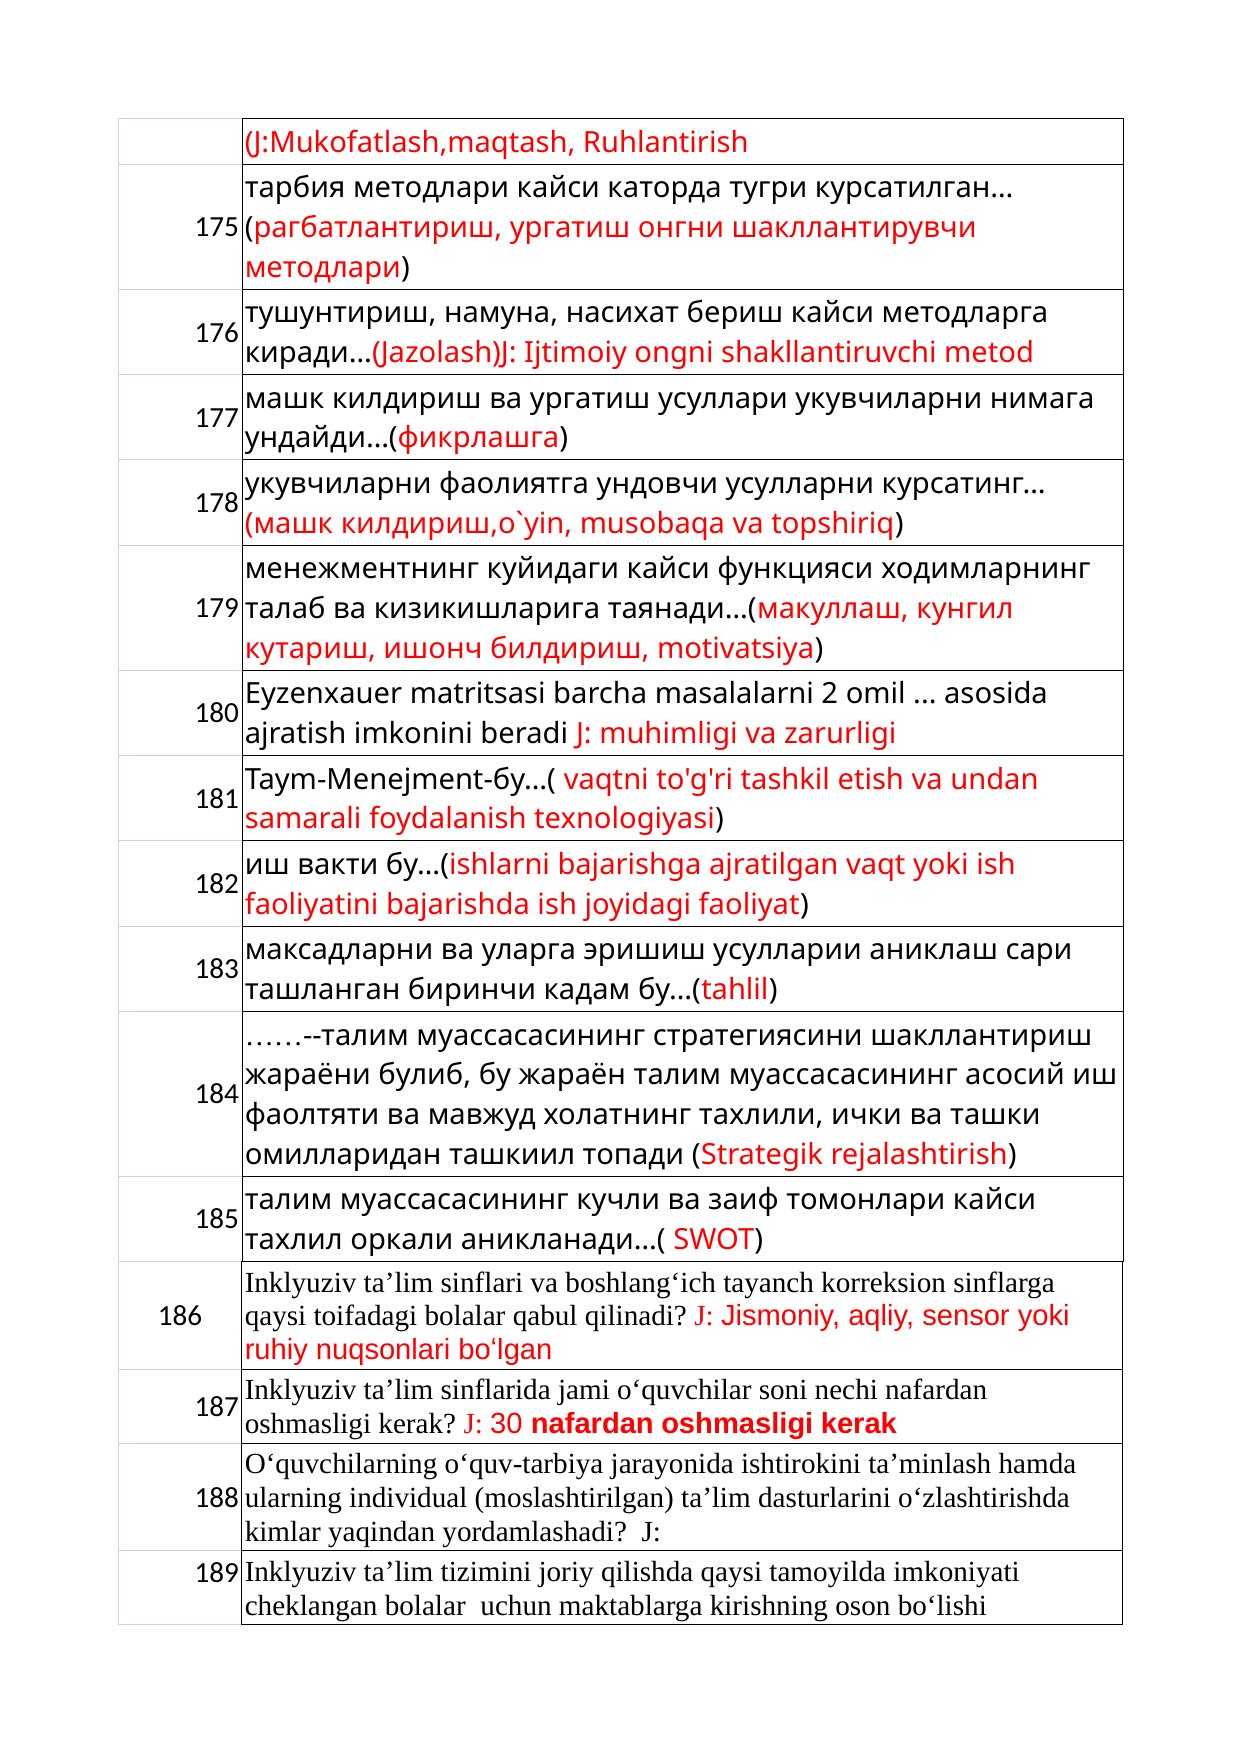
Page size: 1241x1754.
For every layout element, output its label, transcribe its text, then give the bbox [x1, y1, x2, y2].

table_cell 180 [119, 671, 242, 755]
table_cell Inklyuziv ta’lim sinflarida jami o‘quvchilar soni nechi nafardan oshmasligi kerak? J: 30 nafardan oshmasligi kerak [242, 1370, 1122, 1443]
table_cell 184 [119, 1012, 242, 1176]
table_cell иш вакти бу…(ishlarni bajarishga ajratilgan vaqt yoki ish faoliyatini bajarishda ish joyidagi faoliyat) [243, 841, 1123, 926]
table_cell Inklyuziv ta’lim sinflari va boshlang‘ich tayanch korreksion sinflarga qaysi toifadagi bolalar qabul qilinadi? J: Jismoniy, aqliy, sensor yoki ruhiy nuqsonlari boʻlgan [242, 1262, 1122, 1368]
table_cell машк килдириш ва ургатиш усуллари укувчиларни нимага ундайди…(фикрлашга) [243, 375, 1123, 459]
table_cell 183 [119, 927, 242, 1011]
table_cell ……--талим муассасасининг стратегиясини шакллантириш жараёни булиб, бу жараён талим муассасасининг асосий иш фаолтяти ва мавжуд холатнинг тахлили, ички ва ташки омилларидан ташкиил топади (Strategik rejalashtirish) [243, 1012, 1123, 1176]
table_cell тарбия методлари кайси каторда тугри курсатилган…(рагбатлантириш, ургатиш онгни шакллантирувчи методлари) [243, 165, 1123, 289]
table_cell менежментнинг куйидаги кайси функцияси ходимларнинг талаб ва кизикишларига таянади…(макуллаш, кунгил кутариш, ишонч билдириш, motivatsiya) [243, 546, 1123, 670]
table_cell 185 [119, 1177, 242, 1261]
table_cell 186 [119, 1262, 241, 1368]
table_cell 175 [119, 165, 242, 289]
table_cell Taym-Menejment-бу…( vaqtni to'g'ri tashkil etish va undan samarali foydalanish texnologiyasi) [243, 756, 1123, 840]
table_cell 189 [119, 1551, 241, 1624]
table_cell Eyzenxauer matritsasi barcha masalalarni 2 omil ... asosida ajratish imkonini beradi J: muhimligi va zarurligi [243, 671, 1123, 755]
table_cell 179 [119, 546, 242, 670]
table_cell 181 [119, 756, 242, 840]
table_cell 176 [119, 290, 242, 374]
table_cell 187 [119, 1370, 241, 1443]
table_cell тушунтириш, намуна, насихат бериш кайси методларга киради…(Jazolash)J: Ijtimoiy ongni shakllantiruvchi metod [243, 290, 1123, 374]
table_cell талим муассасасининг кучли ва заиф томонлари кайси тахлил оркали аникланади…( SWOT) [243, 1177, 1123, 1261]
table_cell максадларни ва уларга эришиш усулларии аниклаш сари ташланган биринчи кадам бу…(tahlil) [243, 927, 1123, 1011]
table_cell 177 [119, 375, 242, 459]
table_cell 178 [119, 460, 242, 545]
table_cell 188 [119, 1444, 241, 1550]
table_cell (J:Mukofatlash,maqtash, Ruhlantirish [243, 119, 1123, 164]
table_cell [119, 119, 242, 164]
table_cell укувчиларни фаолиятга ундовчи усулларни курсатинг…(машк килдириш,o`yin, musobaqa va topshiriq) [243, 460, 1123, 545]
table_cell 182 [119, 841, 242, 926]
table_cell O‘quvchilarning o‘quv-tarbiya jarayonida ishtirokini ta’minlash hamda ularning individual (moslashtirilgan) ta’lim dasturlarini o‘zlashtirishda kimlar yaqindan yordamlashadi? J: [242, 1444, 1122, 1550]
table_cell Inklyuziv ta’lim tizimini joriy qilishda qaysi tamoyilda imkoniyati cheklangan bolalar uchun maktablarga kirishning oson bo‘lishi [242, 1551, 1122, 1624]
